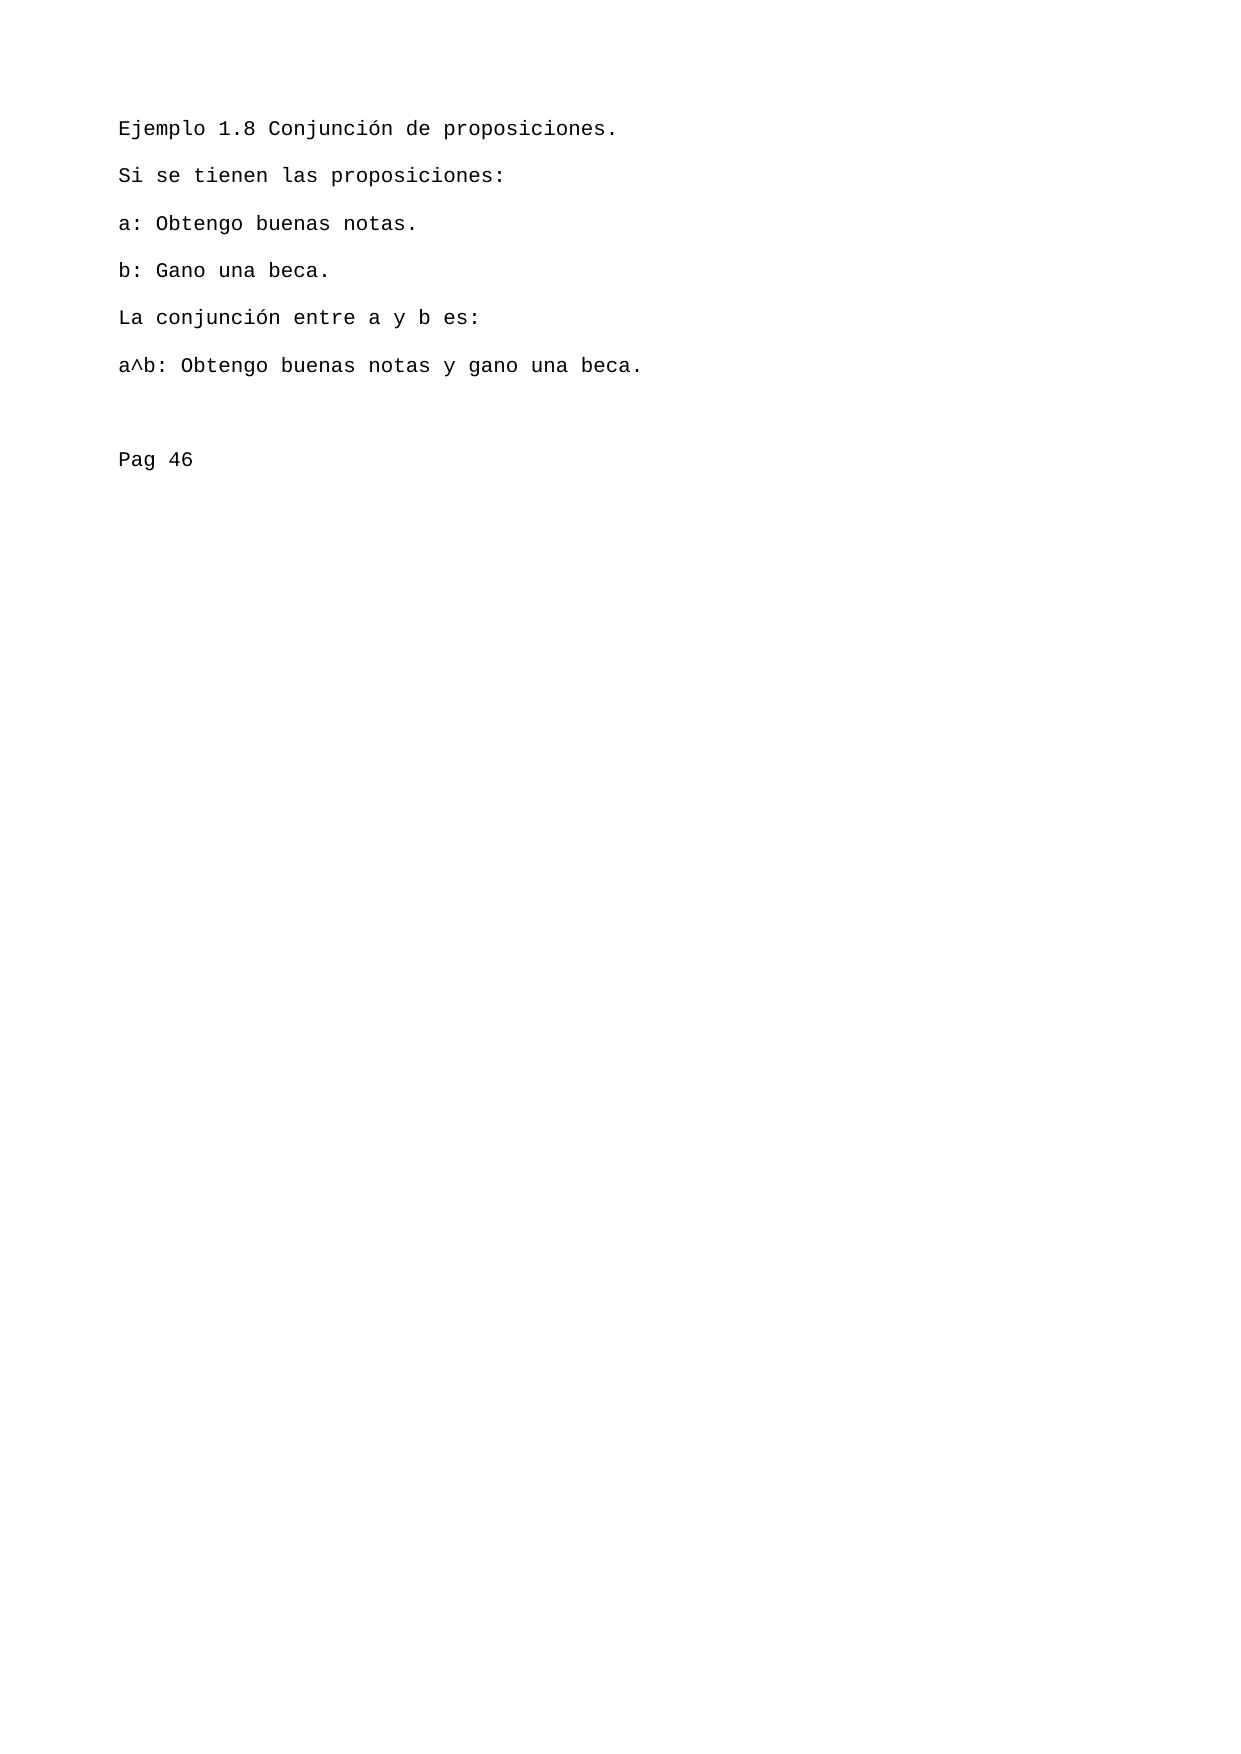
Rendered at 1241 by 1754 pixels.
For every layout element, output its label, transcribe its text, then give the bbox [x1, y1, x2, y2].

text La conjunción entre a y b es: [118, 307, 1122, 331]
text b: Gano una beca. [118, 260, 1122, 284]
text a: Obtengo buenas notas. [118, 213, 1122, 236]
text Pag 46 [118, 449, 1122, 473]
text a∧b: Obtengo buenas notas y gano una beca. [118, 354, 1122, 378]
text Si se tienen las proposiciones: [118, 165, 1122, 189]
text Ejemplo 1.8 Conjunción de proposiciones. [118, 118, 1122, 142]
